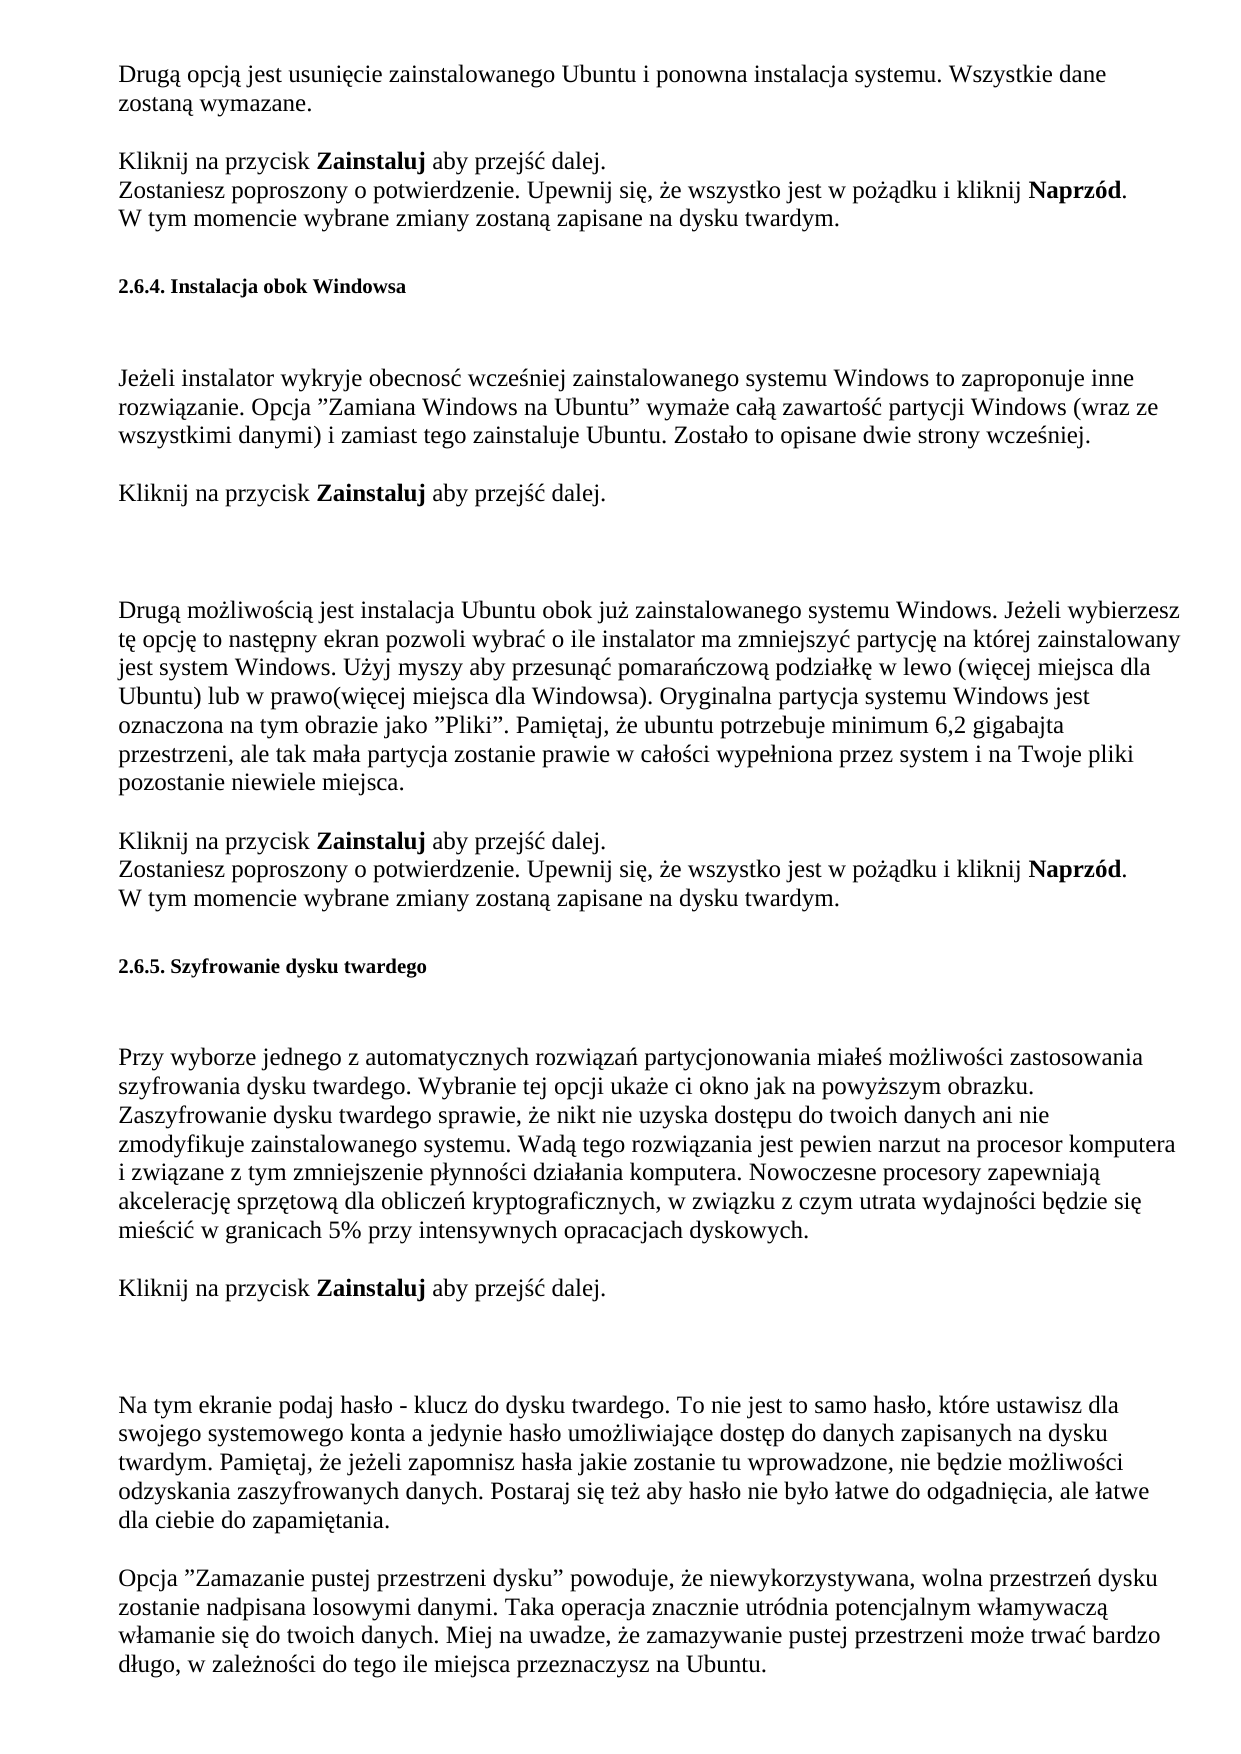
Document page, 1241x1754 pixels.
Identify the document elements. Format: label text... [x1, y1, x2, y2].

text Kliknij na przycisk Zainstaluj aby przejść dalej. [118, 1273, 1181, 1302]
text Przy wyborze jednego z automatycznych rozwiązań partycjonowania miałeś możliwości zastosowania szyfrowania dysku twardego. Wybranie tej opcji ukaże ci okno jak na powyższym obrazku. Zaszyfrowanie dysku twardego sprawie, że nikt nie uzyska dostępu do twoich danych ani nie zmodyfikuje zainstalowanego systemu. Wadą tego rozwiązania jest pewien narzut na procesor komputera i związane z tym zmniejszenie płynności działania komputera. Nowoczesne procesory zapewniają akcelerację sprzętową dla obliczeń kryptograficznych, w związku z czym utrata wydajności będzie się mieścić w granicach 5% przy intensywnych opracacjach dyskowych. [118, 1042, 1181, 1244]
text Drugą możliwością jest instalacja Ubuntu obok już zainstalowanego systemu Windows. Jeżeli wybierzesz tę opcję to następny ekran pozwoli wybrać o ile instalator ma zmniejszyć partycję na której zainstalowany jest system Windows. Użyj myszy aby przesunąć pomarańczową podziałkę w lewo (więcej miejsca dla Ubuntu) lub w prawo(więcej miejsca dla Windowsa). Oryginalna partycja systemu Windows jest oznaczona na tym obrazie jako ”Pliki”. Pamiętaj, że ubuntu potrzebuje minimum 6,2 gigabajta przestrzeni, ale tak mała partycja zostanie prawie w całości wypełniona przez system i na Twoje pliki pozostanie niewiele miejsca. [118, 595, 1181, 796]
text Opcja ”Zamazanie pustej przestrzeni dysku” powoduje, że niewykorzystywana, wolna przestrzeń dysku zostanie nadpisana losowymi danymi. Taka operacja znacznie utródnia potencjalnym włamywaczą włamanie się do twoich danych. Miej na uwadze, że zamazywanie pustej przestrzeni może trwać bardzo długo, w zależności do tego ile miejsca przeznaczysz na Ubuntu. [118, 1563, 1181, 1678]
subtitle 2.6.4. Instalacja obok Windowsa [118, 274, 1181, 298]
text Na tym ekranie podaj hasło - klucz do dysku twardego. To nie jest to samo hasło, które ustawisz dla swojego systemowego konta a jedynie hasło umożliwiające dostęp do danych zapisanych na dysku twardym. Pamiętaj, że jeżeli zapomnisz hasła jakie zostanie tu wprowadzone, nie będzie możliwości odzyskania zaszyfrowanych danych. Postaraj się też aby hasło nie było łatwe do odgadnięcia, ale łatwe dla ciebie do zapamiętania. [118, 1390, 1181, 1533]
text Kliknij na przycisk Zainstaluj aby przejść dalej. Zostaniesz poproszony o potwierdzenie. Upewnij się, że wszystko jest w pożądku i kliknij Naprzód. W tym momencie wybrane zmiany zostaną zapisane na dysku twardym. [118, 146, 1181, 232]
text Kliknij na przycisk Zainstaluj aby przejść dalej. Zostaniesz poproszony o potwierdzenie. Upewnij się, że wszystko jest w pożądku i kliknij Naprzód. W tym momencie wybrane zmiany zostaną zapisane na dysku twardym. [118, 826, 1181, 912]
text Jeżeli instalator wykryje obecnosć wcześniej zainstalowanego systemu Windows to zaproponuje inne rozwiązanie. Opcja ”Zamiana Windows na Ubuntu” wymaże całą zawartość partycji Windows (wraz ze wszystkimi danymi) i zamiast tego zainstaluje Ubuntu. Zostało to opisane dwie strony wcześniej. [118, 363, 1181, 449]
subtitle 2.6.5. Szyfrowanie dysku twardego [118, 954, 1181, 978]
text Kliknij na przycisk Zainstaluj aby przejść dalej. [118, 478, 1181, 507]
text Drugą opcją jest usunięcie zainstalowanego Ubuntu i ponowna instalacja systemu. Wszystkie dane zostaną wymazane. [118, 59, 1181, 117]
